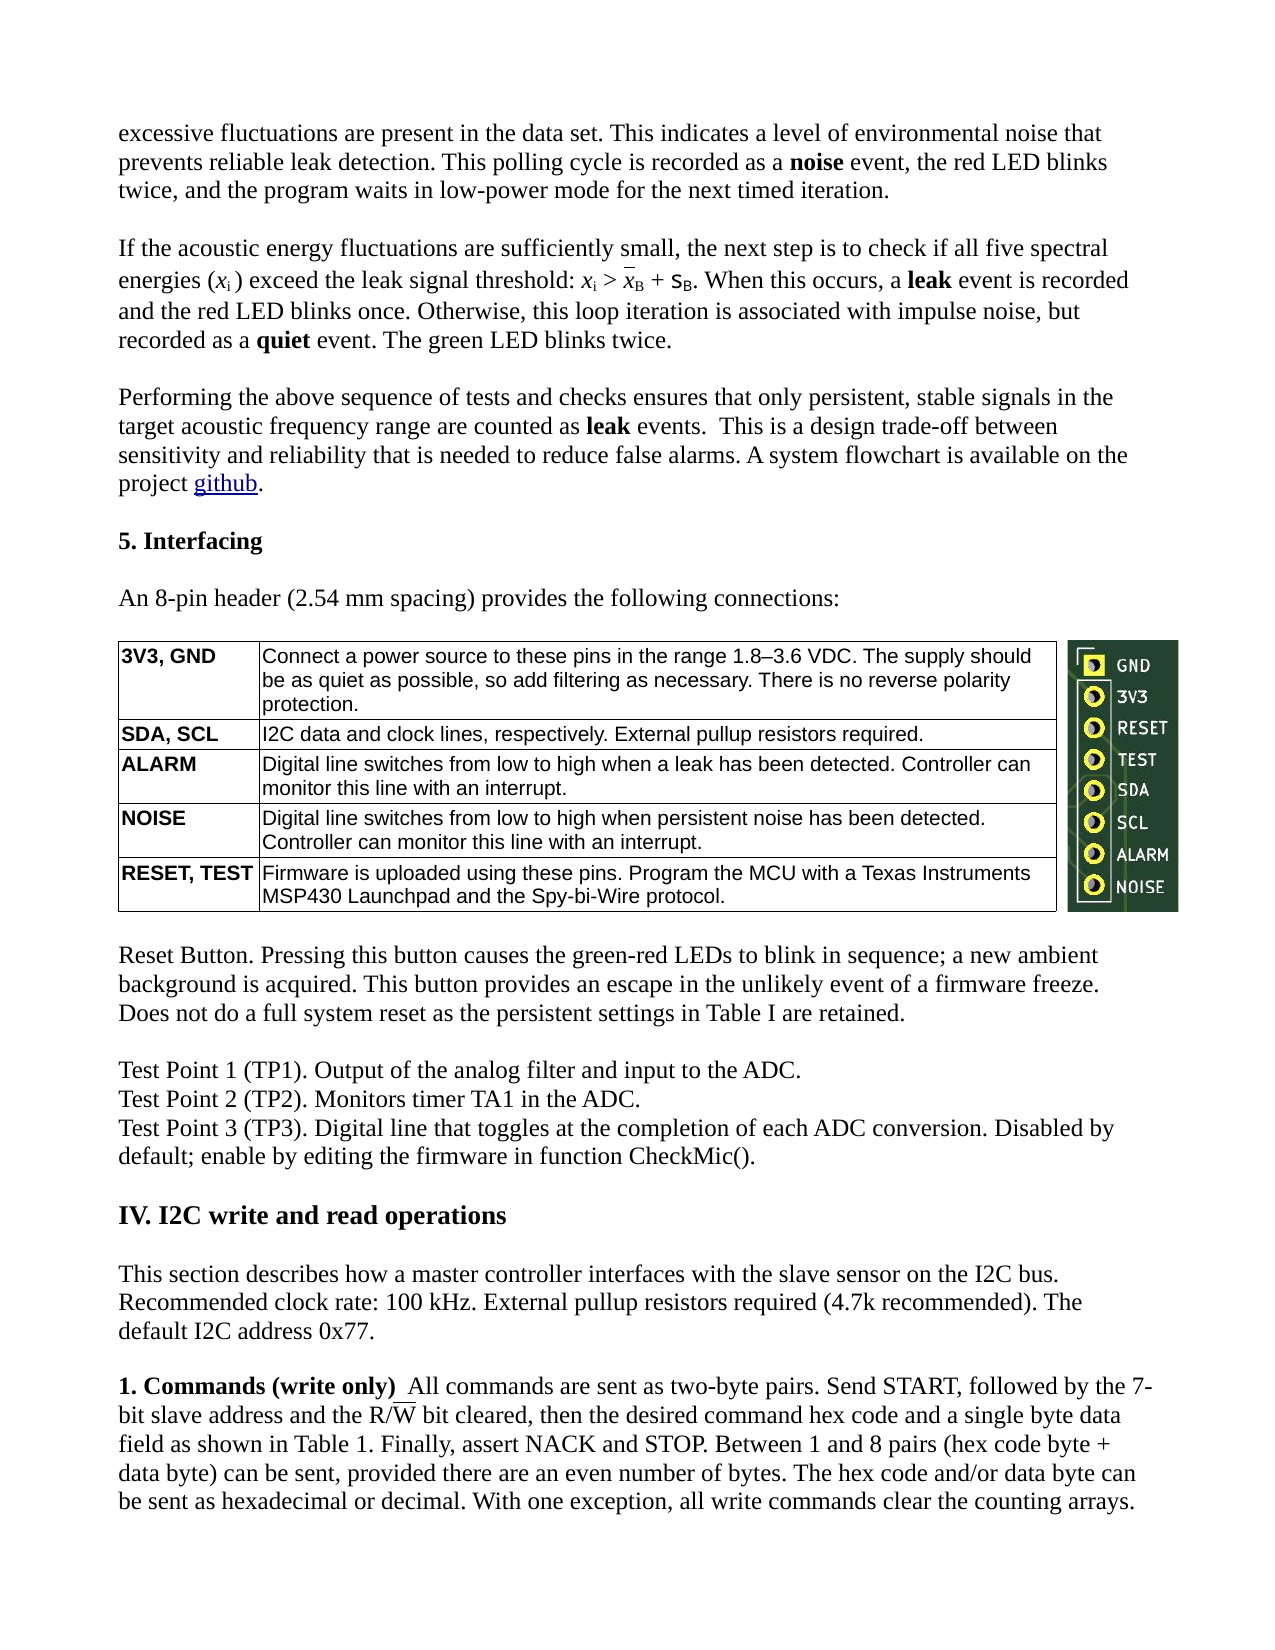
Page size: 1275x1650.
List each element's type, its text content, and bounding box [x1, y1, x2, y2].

table_cell Digital line switches from low to high when a leak has been detected. Controller can monitor this line with an interrupt. [260, 750, 1056, 803]
picture [1067, 640, 1179, 912]
table_cell SDA, SCL [119, 720, 259, 749]
text 5. Interfacing [118, 526, 1157, 555]
text This section describes how a master controller interfaces with the slave sensor on the I2C bus. Recommended clock rate: 100 kHz. External pullup resistors required (4.7k recommended). The default I2C address 0x77. [118, 1259, 1157, 1345]
table_cell I2C data and clock lines, respectively. External pullup resistors required. [260, 720, 1056, 749]
text If the acoustic energy fluctuations are sufficiently small, the next step is to check if all five spectral energies (xi ) exceed the leak signal threshold: xi > xB + sB. When this occurs, a leak event is recorded and the red LED blinks once. Otherwise, this loop iteration is associated with impulse noise, but recorded as a quiet event. The green LED blinks twice. [118, 233, 1157, 353]
text An 8-pin header (2.54 mm spacing) provides the following connections: [118, 583, 1157, 612]
table_cell Digital line switches from low to high when persistent noise has been detected. Controller can monitor this line with an interrupt. [260, 804, 1056, 857]
table_cell Firmware is uploaded using these pins. Program the MCU with a Texas Instruments MSP430 Launchpad and the Spy-bi-Wire protocol. [260, 858, 1056, 911]
table_header Connect a power source to these pins in the range 1.8–3.6 VDC. The supply should be as quiet as possible, so add filtering as necessary. There is no reverse polarity protection. [260, 642, 1056, 719]
text excessive fluctuations are present in the data set. This indicates a level of environmental noise that prevents reliable leak detection. This polling cycle is recorded as a noise event, the red LED blinks twice, and the program waits in low-power mode for the next timed iteration. [118, 118, 1157, 204]
text IV. I2C write and read operations [118, 1199, 1157, 1230]
table_cell ALARM [119, 750, 259, 803]
table_header 3V3, GND [119, 642, 259, 719]
text Performing the above sequence of tests and checks ensures that only persistent, stable signals in the target acoustic frequency range are counted as leak events. This is a design trade-off between sensitivity and reliability that is needed to reduce false alarms. A system flowchart is available on the project github. [118, 382, 1157, 497]
table_cell NOISE [119, 804, 259, 857]
text 1. Commands (write only) All commands are sent as two-byte pairs. Send START, followed by the 7-bit slave address and the R/W bit cleared, then the desired command hex code and a single byte data field as shown in Table 1. Finally, assert NACK and STOP. Between 1 and 8 pairs (hex code byte + data byte) can be sent, provided there are an even number of bytes. The hex code and/or data byte can be sent as hexadecimal or decimal. With one exception, all write commands clear the counting arrays. [118, 1371, 1157, 1515]
text Test Point 3 (TP3). Digital line that toggles at the completion of each ADC conversion. Disabled by default; enable by editing the firmware in function CheckMic(). [118, 1113, 1157, 1170]
text Test Point 1 (TP1). Output of the analog filter and input to the ADC. [118, 1055, 1157, 1084]
table_cell RESET, TEST [119, 858, 259, 911]
text Reset Button. Pressing this button causes the green-red LEDs to blink in sequence; a new ambient background is acquired. This button provides an escape in the unlikely event of a firmware freeze. Does not do a full system reset as the persistent settings in Table I are retained. [118, 940, 1157, 1026]
text Test Point 2 (TP2). Monitors timer TA1 in the ADC. [118, 1084, 1157, 1113]
